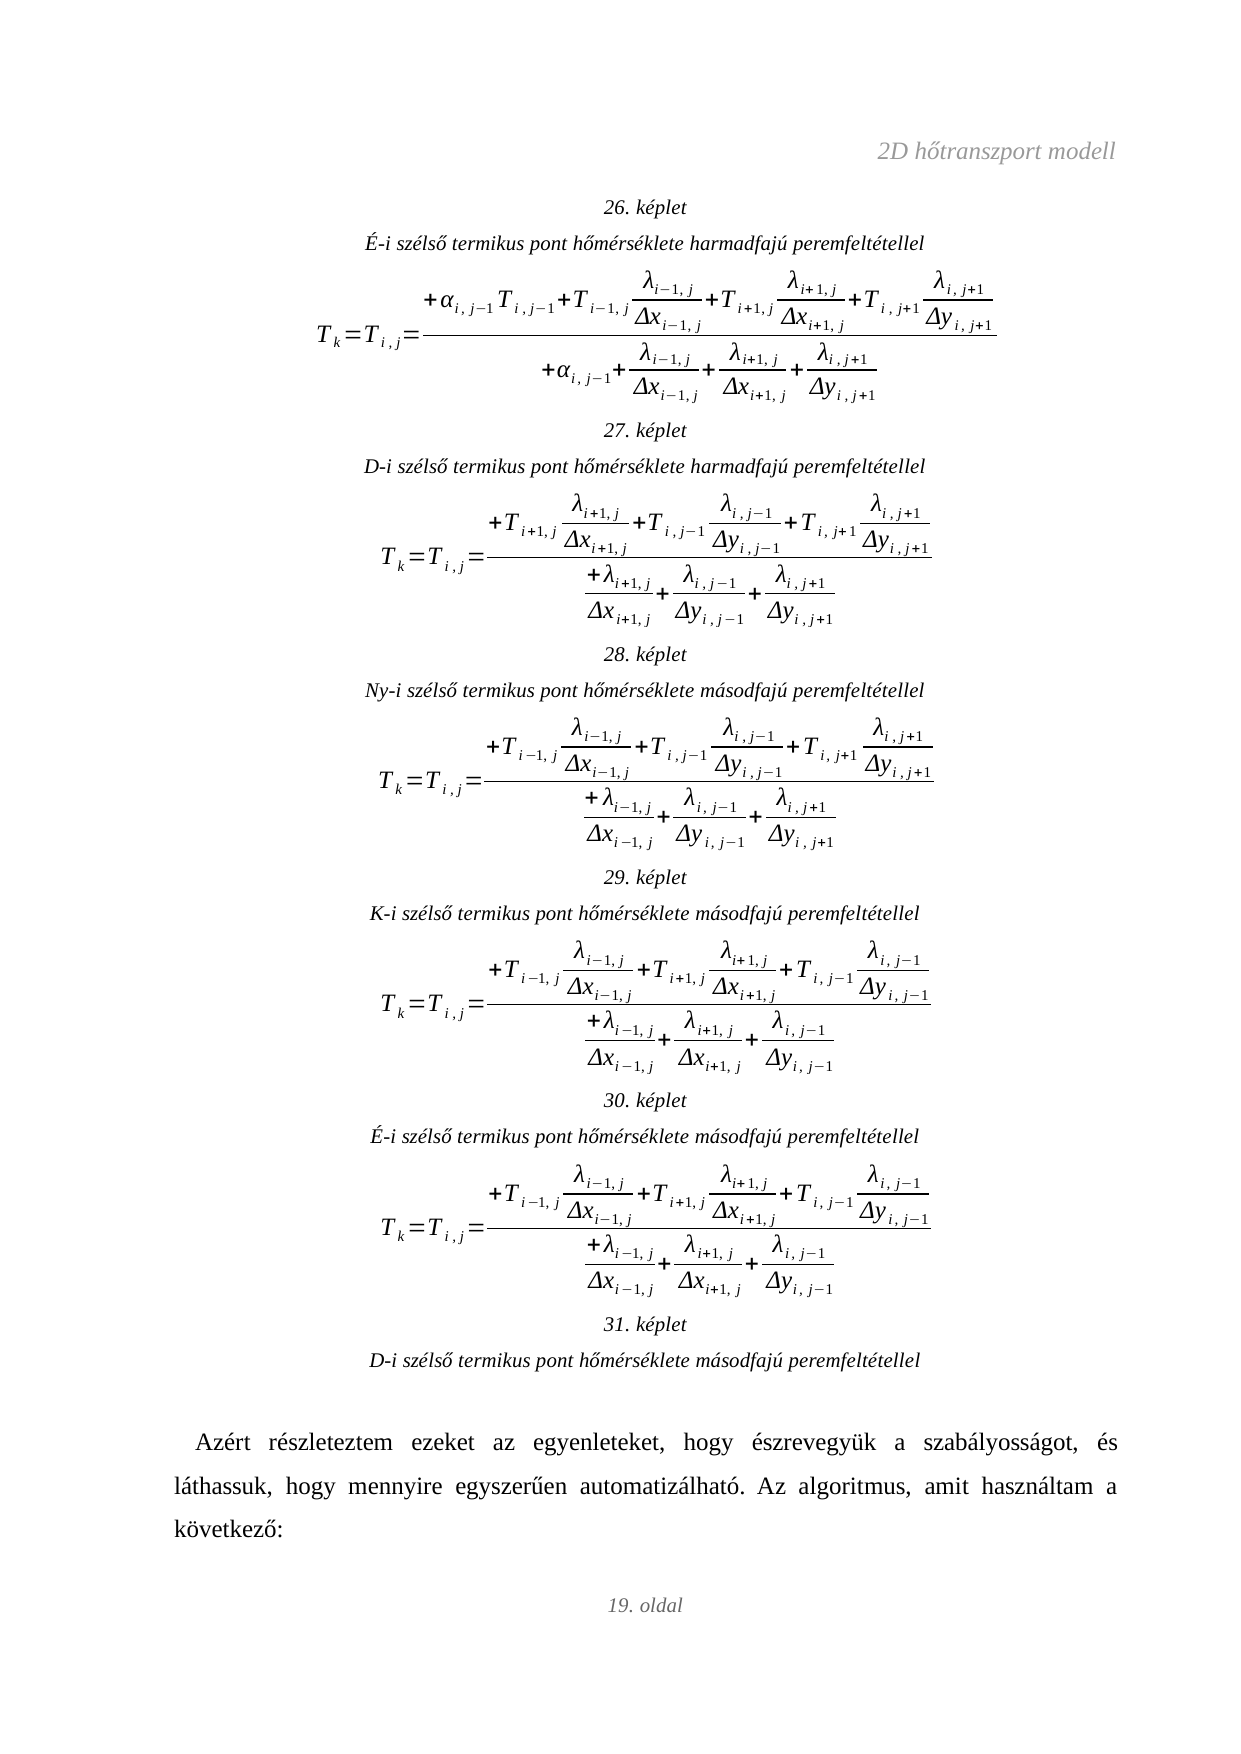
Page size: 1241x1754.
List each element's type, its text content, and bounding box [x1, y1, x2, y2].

text D-i szélső termikus pont hőmérséklete másodfajú peremfeltétellel [174, 1348, 1118, 1372]
text D-i szélső termikus pont hőmérséklete harmadfajú peremfeltétellel [174, 454, 1118, 478]
text 30. képlet [174, 1088, 1118, 1112]
text K-i szélső termikus pont hőmérséklete másodfajú peremfeltétellel [174, 901, 1118, 925]
text 31. képlet [174, 1312, 1118, 1336]
text 27. képlet [174, 418, 1118, 442]
text Ny-i szélső termikus pont hőmérséklete másodfajú peremfeltétellel [174, 677, 1118, 701]
text 28. képlet [174, 641, 1118, 665]
text Azért részleteztem ezeket az egyenleteket, hogy észrevegyük a szabályosságot, és láthassuk, hogy mennyire egyszerűen automatizálható. Az algoritmus, amit használtam a következő: [174, 1427, 1118, 1543]
text É-i szélső termikus pont hőmérséklete másodfajú peremfeltétellel [174, 1124, 1118, 1148]
text 26. képlet [174, 194, 1118, 218]
text 29. képlet [174, 865, 1118, 889]
text É-i szélső termikus pont hőmérséklete harmadfajú peremfeltétellel [174, 231, 1118, 254]
